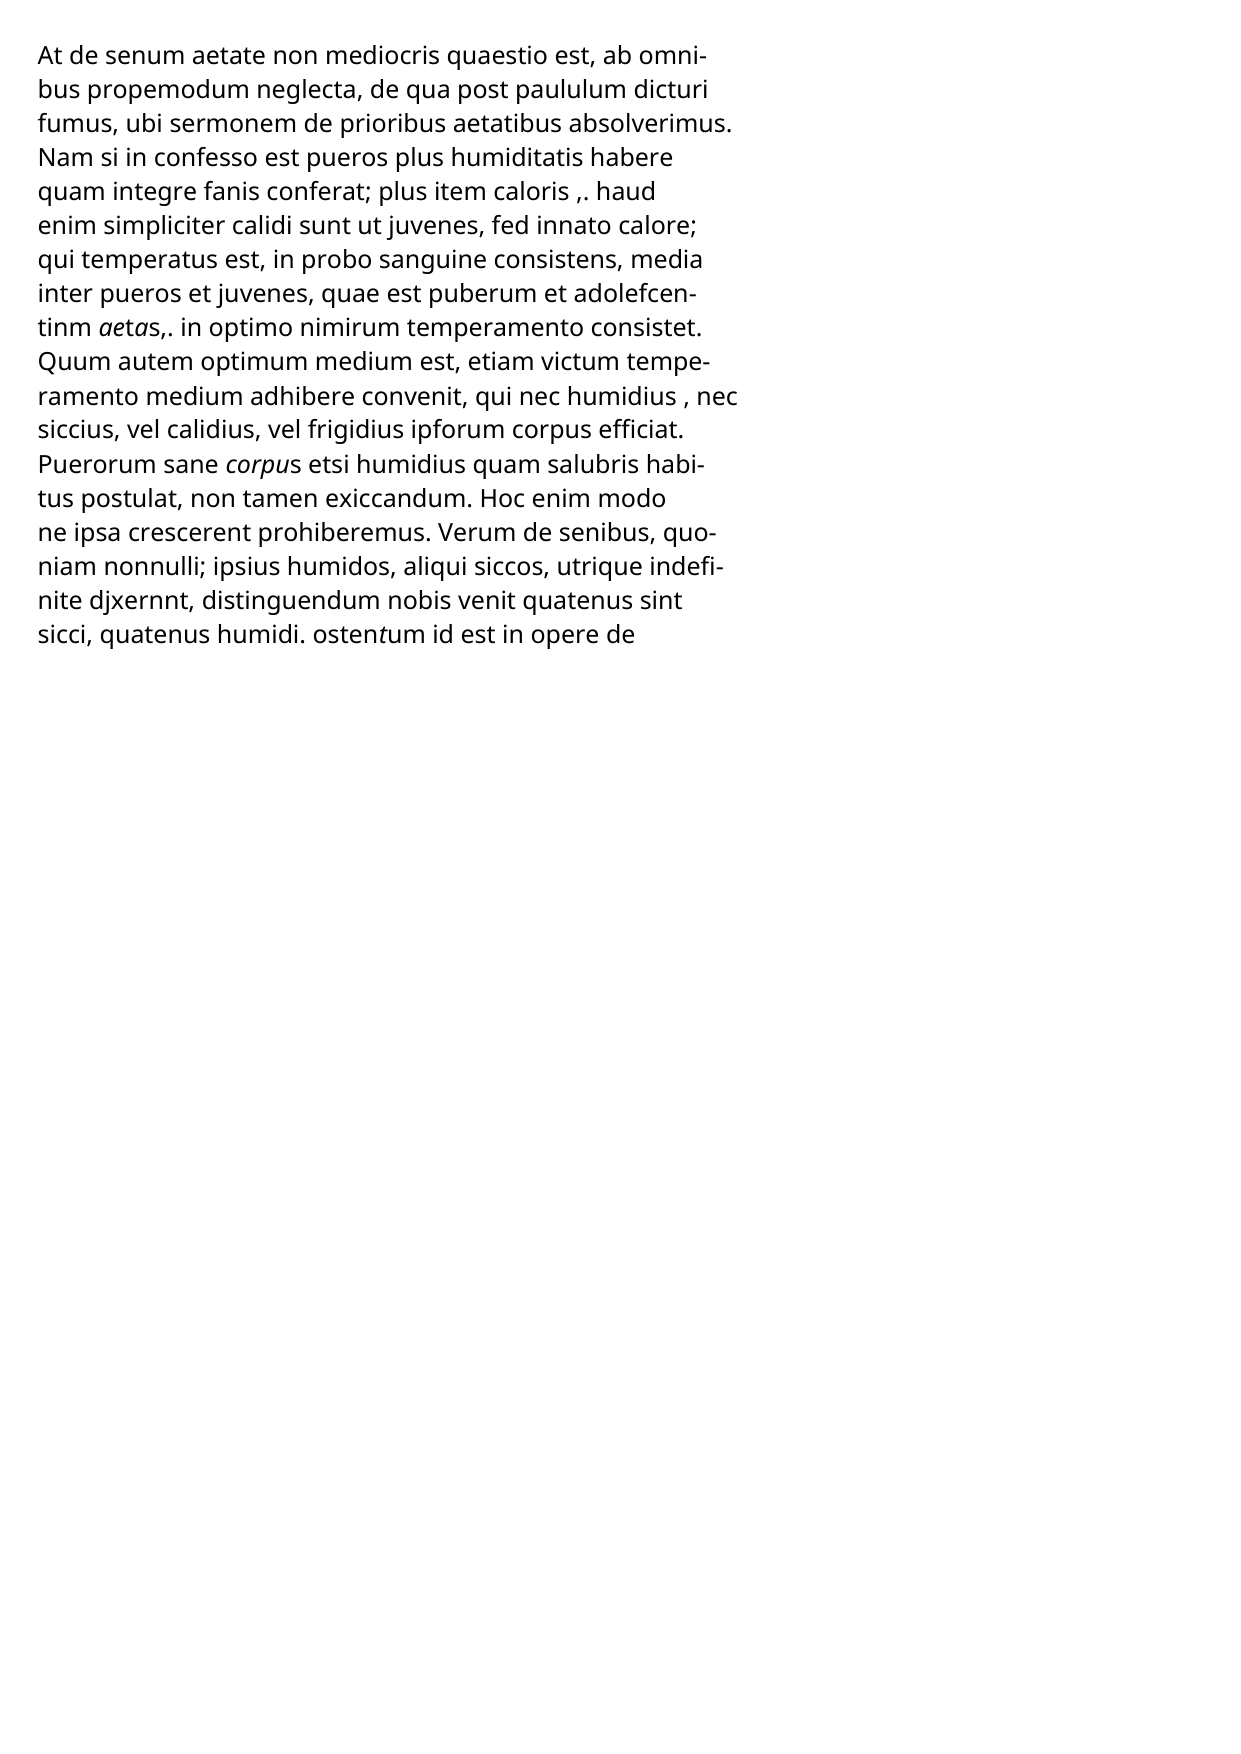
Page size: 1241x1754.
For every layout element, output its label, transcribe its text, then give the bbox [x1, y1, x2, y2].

text At de senum aetate non mediocris quaestio est, ab omni- bus propemodum neglecta, de qua post paululum dicturi fumus, ubi sermonem de prioribus aetatibus absolverimus. Nam si in confesso est pueros plus humiditatis habere quam integre fanis conferat; plus item caloris ,. haud enim simpliciter calidi sunt ut juvenes, fed innato calore; qui temperatus est, in probo sanguine consistens, media inter pueros et juvenes, quae est puberum et adolefcen- tinm aetas,. in optimo nimirum temperamento consistet. Quum autem optimum medium est, etiam victum tempe- ramento medium adhibere convenit, qui nec humidius , nec siccius, vel calidius, vel frigidius ipforum corpus efficiat. Puerorum sane corpus etsi humidius quam salubris habi- tus postulat, non tamen exiccandum. Hoc enim modo ne ipsa crescerent prohiberemus. Verum de senibus, quo- niam nonnulli; ipsius humidos, aliqui siccos, utrique indefi- nite djxernnt, distinguendum nobis venit quatenus sint sicci, quatenus humidi. ostentum id est in opere de [37, 37, 1203, 651]
